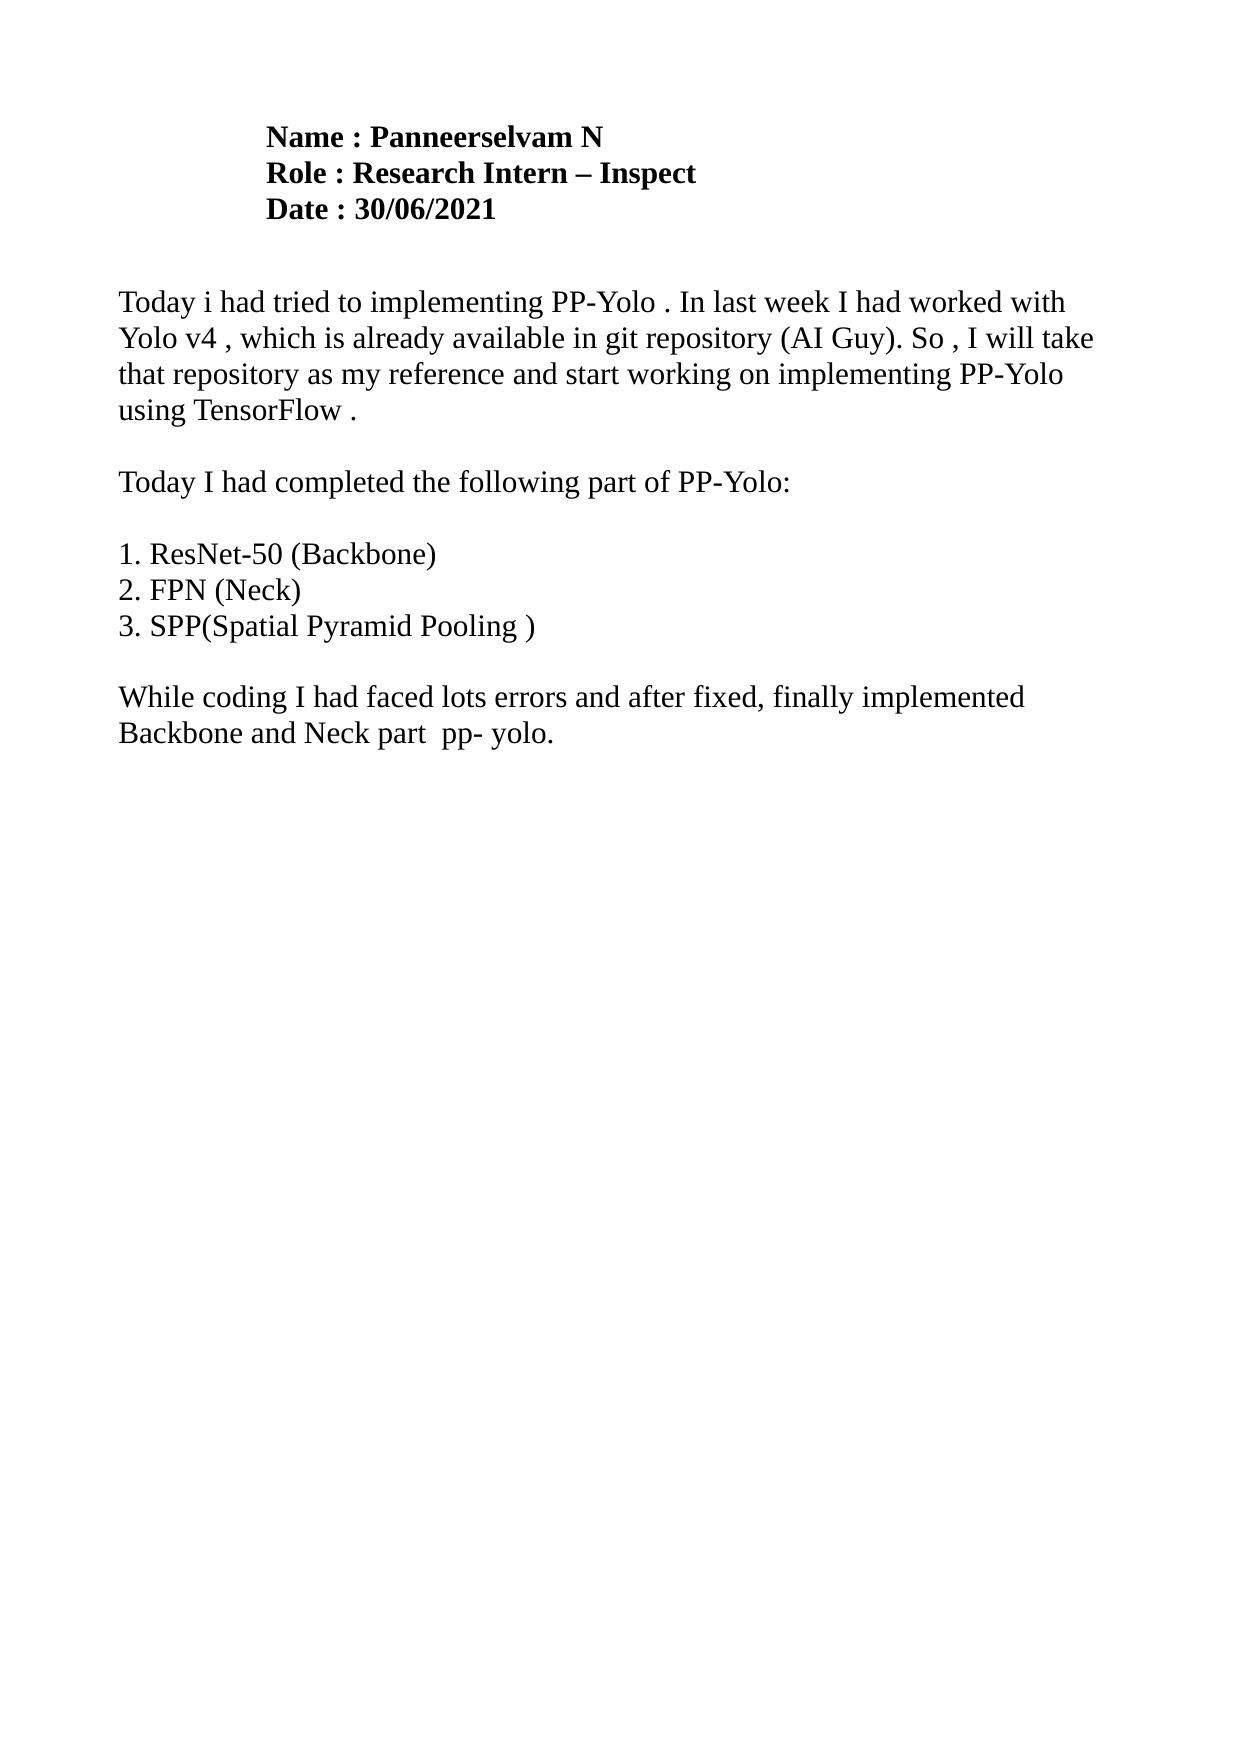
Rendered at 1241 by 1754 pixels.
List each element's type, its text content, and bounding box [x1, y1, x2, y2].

text Date : 30/06/2021 [118, 190, 1122, 226]
text Name : Panneerselvam N [118, 118, 1122, 154]
text Today i had tried to implementing PP-Yolo . In last week I had worked with Yolo v4 , which is already available in git repository (AI Guy). So , I will take that repository as my reference and start working on implementing PP-Yolo using TensorFlow . [118, 283, 1122, 427]
text 3. SPP(Spatial Pyramid Pooling ) [118, 607, 1122, 643]
text 2. FPN (Neck) [118, 571, 1122, 607]
text Today I had completed the following part of PP-Yolo: [118, 463, 1122, 499]
text 1. ResNet-50 (Backbone) [118, 535, 1122, 571]
text While coding I had faced lots errors and after fixed, finally implemented Backbone and Neck part pp- yolo. [118, 679, 1122, 751]
text Role : Research Intern – Inspect [118, 154, 1122, 190]
